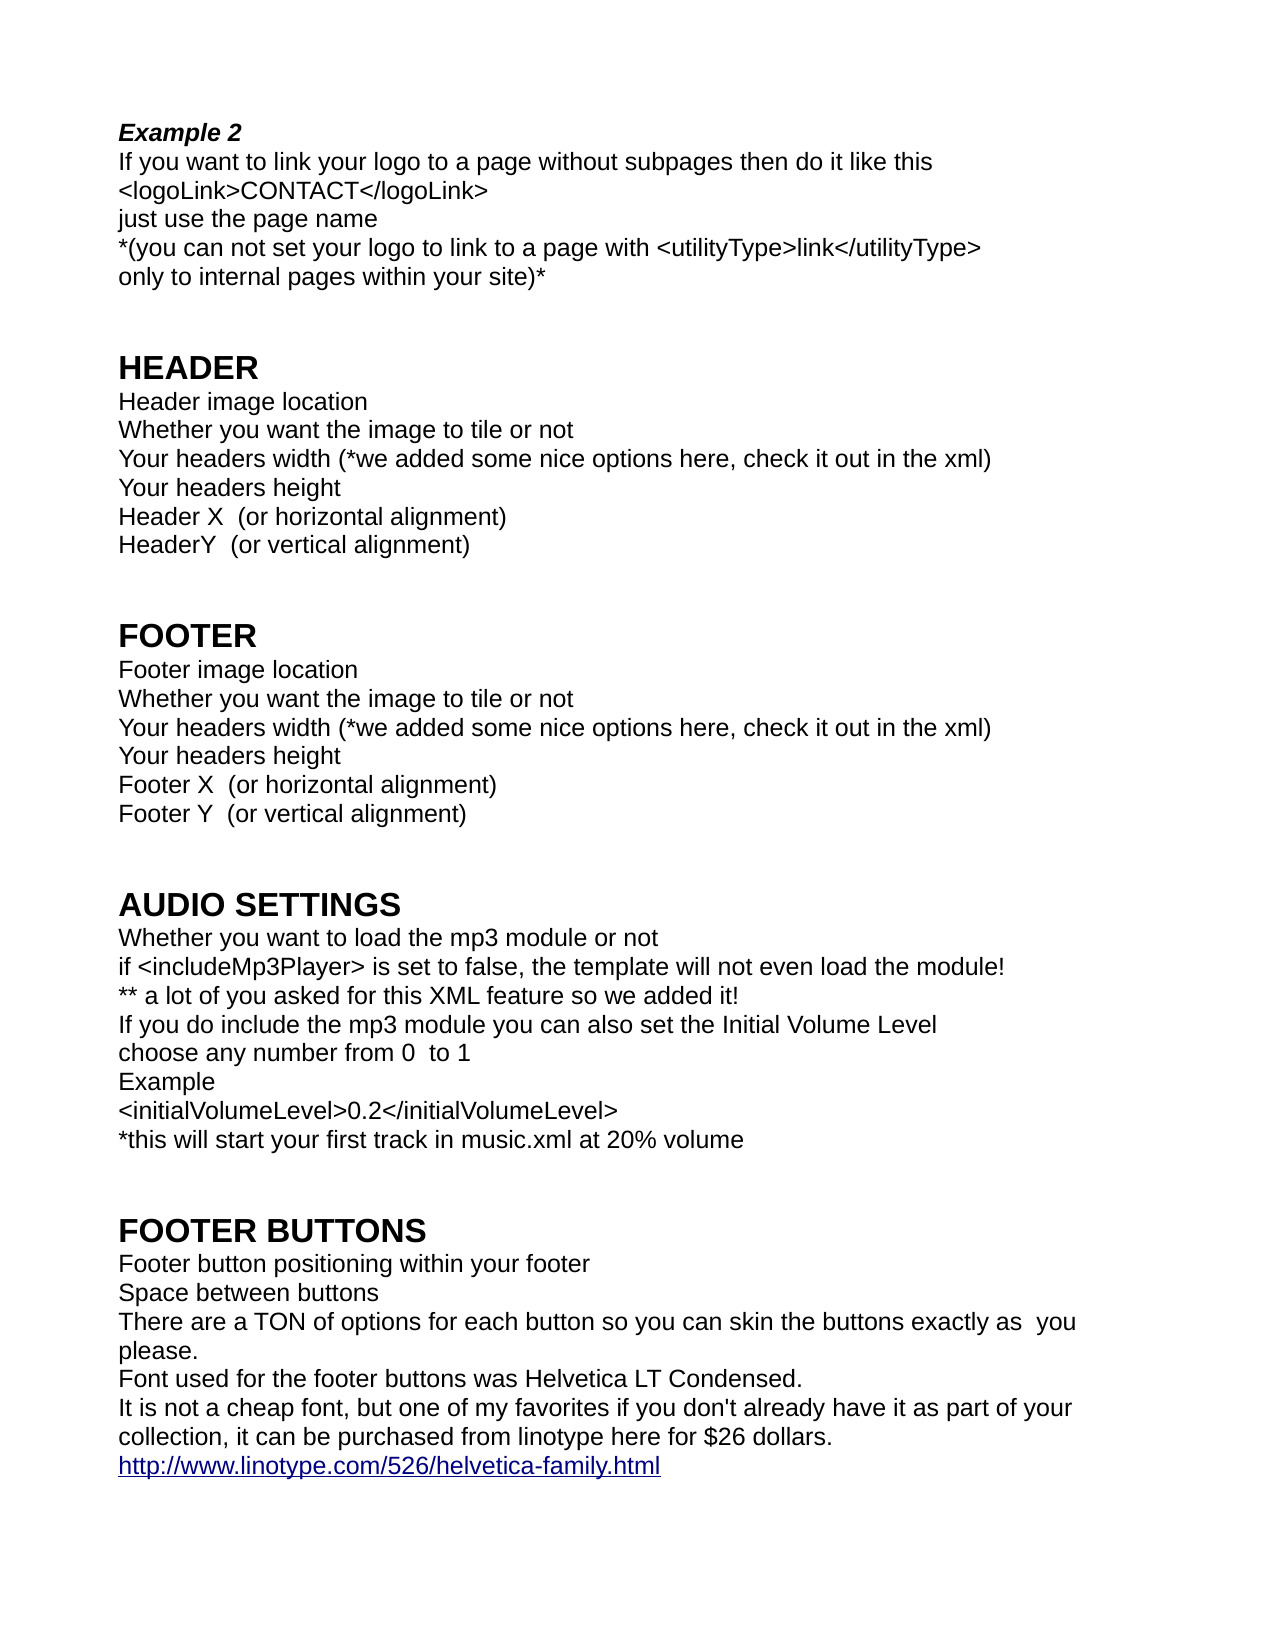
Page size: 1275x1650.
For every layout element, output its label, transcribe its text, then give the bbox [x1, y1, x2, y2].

text only to internal pages within your site)* [118, 262, 1157, 291]
text AUDIO SETTINGS [118, 885, 1157, 923]
text Header X (or horizontal alignment) [118, 502, 1157, 530]
text Example 2 [118, 118, 1157, 147]
text Footer Y (or vertical alignment) [118, 799, 1157, 827]
text Example [118, 1067, 1157, 1096]
text HEADER [118, 348, 1157, 387]
text Whether you want the image to tile or not [118, 684, 1157, 712]
text If you do include the mp3 module you can also set the Initial Volume Level [118, 1010, 1157, 1038]
text It is not a cheap font, but one of my favorites if you don't already have it as part of your collection, it can be purchased from linotype here for $26 dollars. [118, 1393, 1157, 1451]
text Footer image location [118, 655, 1157, 684]
text Footer X (or horizontal alignment) [118, 770, 1157, 799]
text just use the page name [118, 204, 1157, 233]
text choose any number from 0 to 1 [118, 1038, 1157, 1067]
text Footer button positioning within your footer [118, 1249, 1157, 1278]
text HeaderY (or vertical alignment) [118, 530, 1157, 559]
text Space between buttons [118, 1278, 1157, 1307]
text ** a lot of you asked for this XML feature so we added it! [118, 981, 1157, 1010]
text <initialVolumeLevel>0.2</initialVolumeLevel> [118, 1096, 1157, 1125]
text <logoLink>CONTACT</logoLink> [118, 176, 1157, 204]
text FOOTER BUTTONS [118, 1211, 1157, 1249]
text Your headers width (*we added some nice options here, check it out in the xml) [118, 712, 1157, 741]
text *this will start your first track in music.xml at 20% volume [118, 1125, 1157, 1153]
text Your headers height [118, 741, 1157, 770]
text Whether you want to load the mp3 module or not [118, 923, 1157, 952]
text http://www.linotype.com/526/helvetica-family.html [118, 1451, 1157, 1479]
text *(you can not set your logo to link to a page with <utilityType>link</utilityType> [118, 233, 1157, 262]
text If you want to link your logo to a page without subpages then do it like this [118, 147, 1157, 176]
text Font used for the footer buttons was Helvetica LT Condensed. [118, 1364, 1157, 1393]
text Whether you want the image to tile or not [118, 415, 1157, 444]
text if <includeMp3Player> is set to false, the template will not even load the module! [118, 952, 1157, 981]
text There are a TON of options for each button so you can skin the buttons exactly as you please. [118, 1307, 1157, 1364]
text Header image location [118, 387, 1157, 415]
text Your headers width (*we added some nice options here, check it out in the xml) [118, 444, 1157, 473]
text Your headers height [118, 473, 1157, 502]
text FOOTER [118, 617, 1157, 655]
